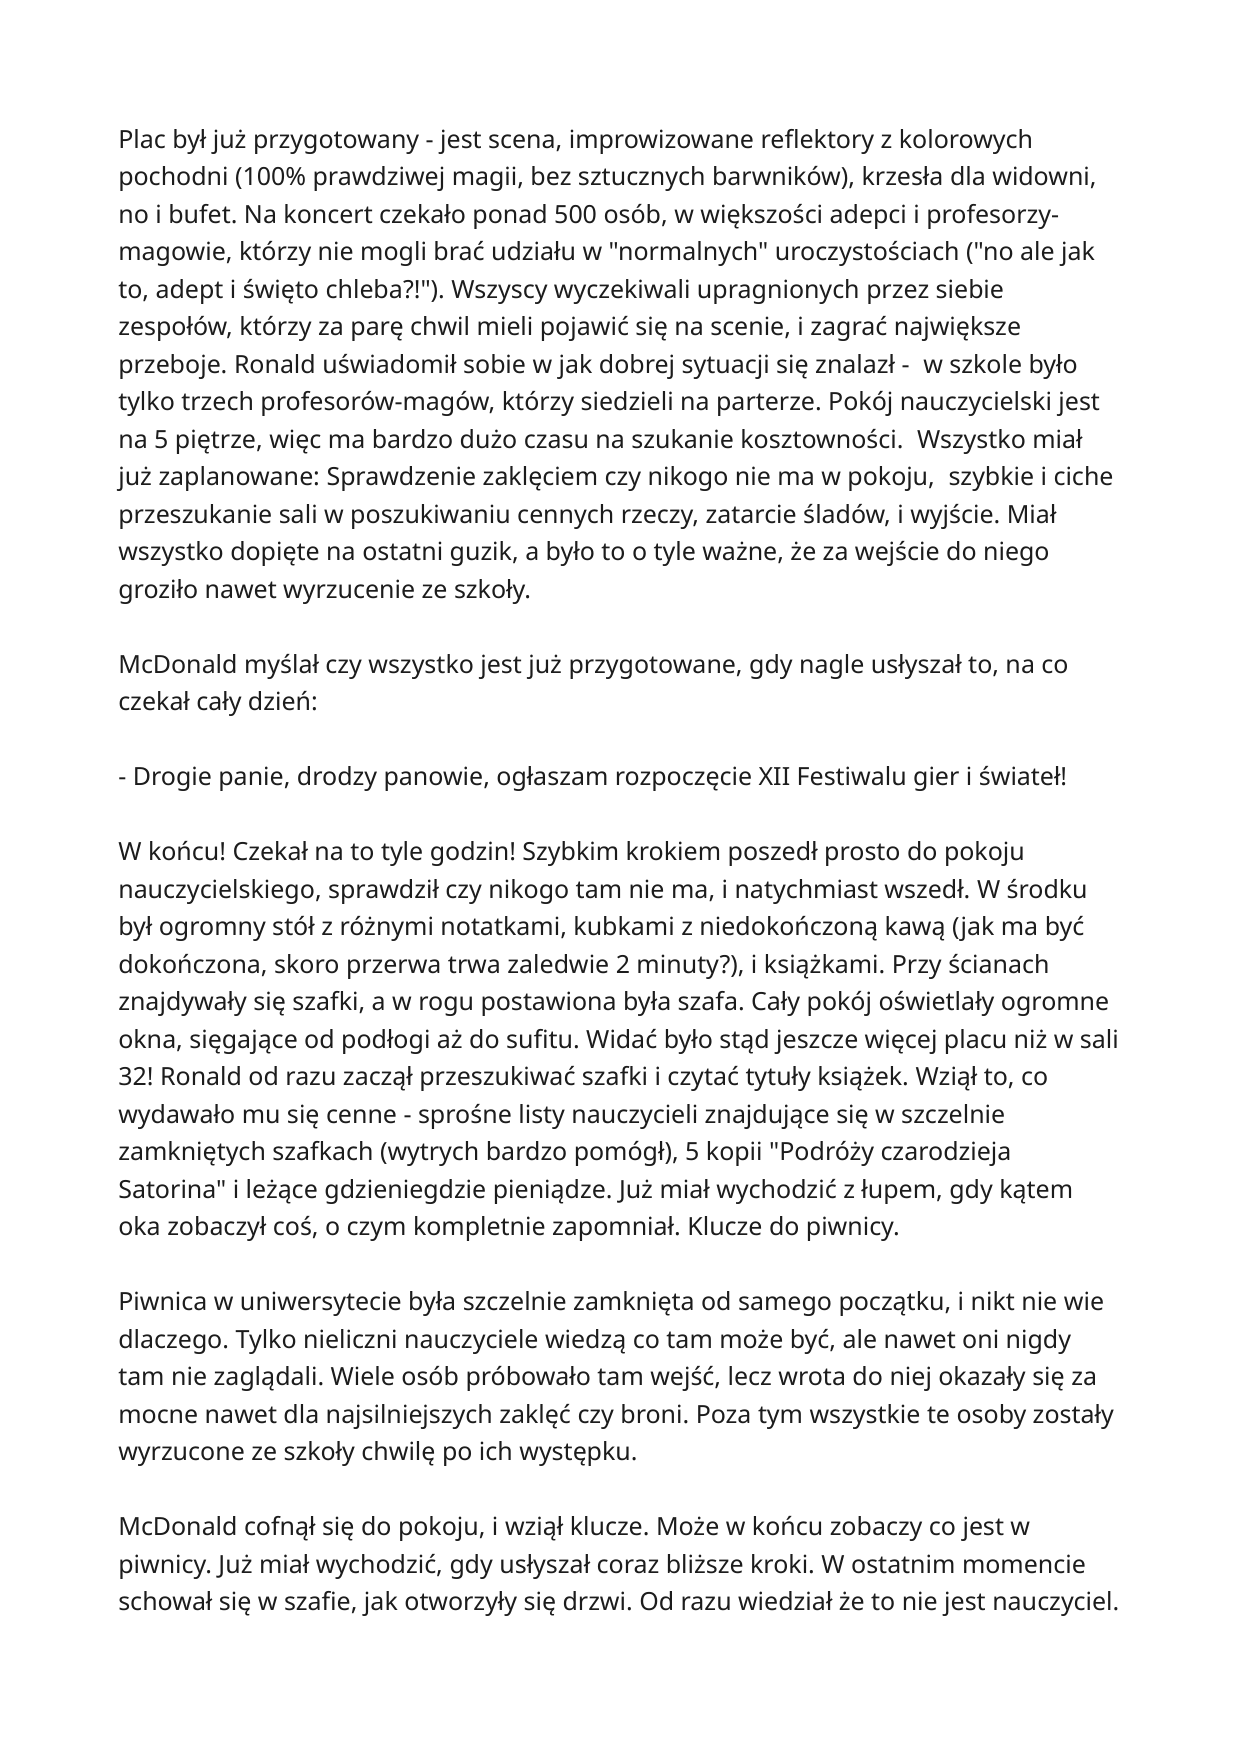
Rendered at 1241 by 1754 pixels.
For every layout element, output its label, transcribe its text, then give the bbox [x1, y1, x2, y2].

text McDonald myślał czy wszystko jest już przygotowane, gdy nagle usłyszał to, na co czekał cały dzień: [118, 643, 1122, 718]
text McDonald cofnął się do pokoju, i wziął klucze. Może w końcu zobaczy co jest w piwnicy. Już miał wychodzić, gdy usłyszał coraz bliższe kroki. W ostatnim momencie schował się w szafie, jak otworzyły się drzwi. Od razu wiedział że to nie jest nauczyciel. [118, 1506, 1122, 1618]
text - Drogie panie, drodzy panowie, ogłaszam rozpoczęcie XII Festiwalu gier i świateł! [118, 756, 1122, 793]
text W końcu! Czekał na to tyle godzin! Szybkim krokiem poszedł prosto do pokoju nauczycielskiego, sprawdził czy nikogo tam nie ma, i natychmiast wszedł. W środku był ogromny stół z różnymi notatkami, kubkami z niedokończoną kawą (jak ma być dokończona, skoro przerwa trwa zaledwie 2 minuty?), i książkami. Przy ścianach znajdywały się szafki, a w rogu postawiona była szafa. Cały pokój oświetlały ogromne okna, sięgające od podłogi aż do sufitu. Widać było stąd jeszcze więcej placu niż w sali 32! Ronald od razu zaczął przeszukiwać szafki i czytać tytuły książek. Wziął to, co wydawało mu się cenne - sprośne listy nauczycieli znajdujące się w szczelnie zamkniętych szafkach (wytrych bardzo pomógł), 5 kopii "Podróży czarodzieja Satorina" i leżące gdzieniegdzie pieniądze. Już miał wychodzić z łupem, gdy kątem oka zobaczył coś, o czym kompletnie zapomniał. Klucze do piwnicy. [118, 831, 1122, 1243]
text Piwnica w uniwersytecie była szczelnie zamknięta od samego początku, i nikt nie wie dlaczego. Tylko nieliczni nauczyciele wiedzą co tam może być, ale nawet oni nigdy tam nie zaglądali. Wiele osób próbowało tam wejść, lecz wrota do niej okazały się za mocne nawet dla najsilniejszych zaklęć czy broni. Poza tym wszystkie te osoby zostały wyrzucone ze szkoły chwilę po ich występku. [118, 1281, 1122, 1468]
text Plac był już przygotowany - jest scena, improwizowane reflektory z kolorowych pochodni (100% prawdziwej magii, bez sztucznych barwników), krzesła dla widowni, no i bufet. Na koncert czekało ponad 500 osób, w większości adepci i profesorzy-magowie, którzy nie mogli brać udziału w "normalnych" uroczystościach ("no ale jak to, adept i święto chleba?!"). Wszyscy wyczekiwali upragnionych przez siebie zespołów, którzy za parę chwil mieli pojawić się na scenie, i zagrać największe przeboje. Ronald uświadomił sobie w jak dobrej sytuacji się znalazł - w szkole było tylko trzech profesorów-magów, którzy siedzieli na parterze. Pokój nauczycielski jest na 5 piętrze, więc ma bardzo dużo czasu na szukanie kosztowności. Wszystko miał już zaplanowane: Sprawdzenie zaklęciem czy nikogo nie ma w pokoju, szybkie i ciche przeszukanie sali w poszukiwaniu cennych rzeczy, zatarcie śladów, i wyjście. Miał wszystko dopięte na ostatni guzik, a było to o tyle ważne, że za wejście do niego groziło nawet wyrzucenie ze szkoły. [118, 118, 1122, 606]
